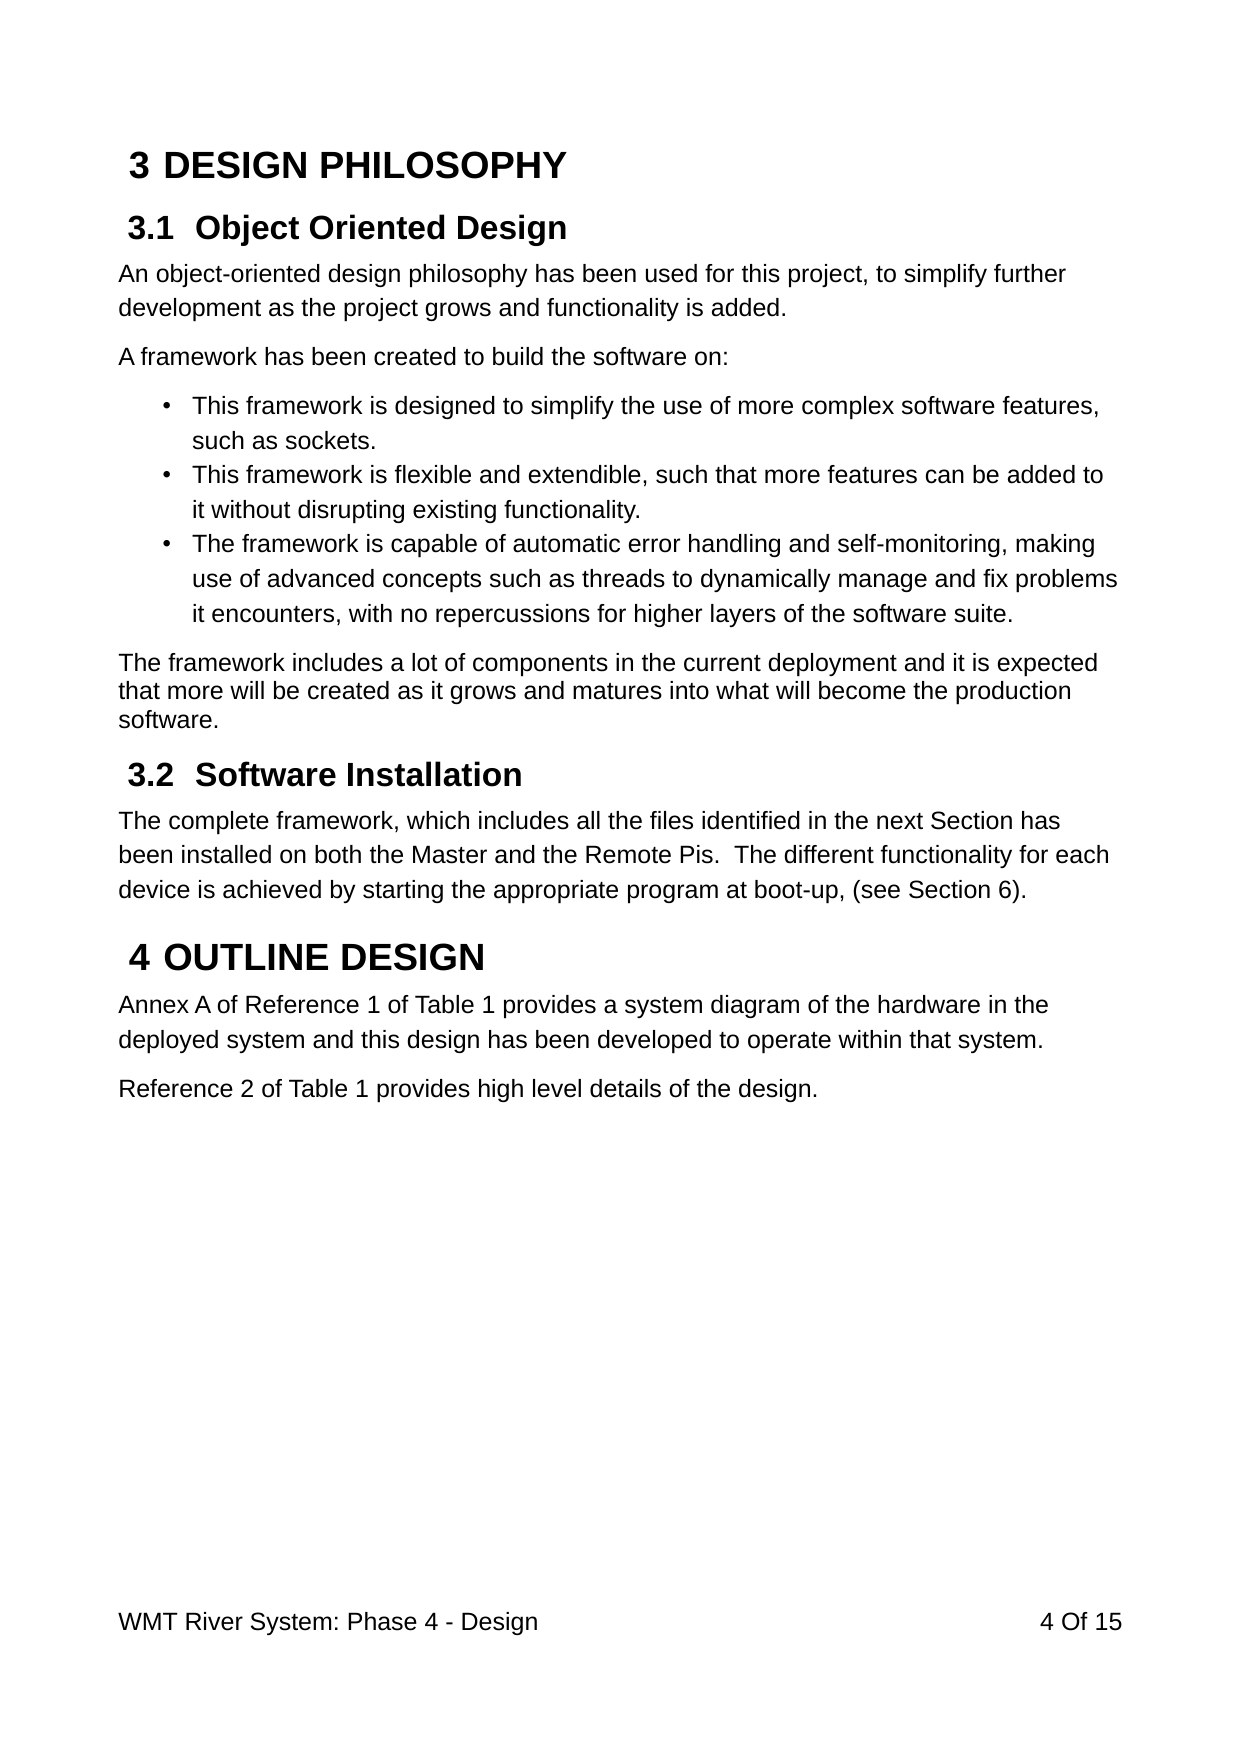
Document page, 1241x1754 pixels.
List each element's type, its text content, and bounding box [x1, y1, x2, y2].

subtitle DESIGN PHILOSOPHY [118, 143, 1122, 187]
text A framework has been created to build the software on: [118, 342, 1122, 371]
text Annex A of Reference 1 of Table 1 provides a system diagram of the hardware in the deployed system and this design has been developed to operate within that system. [118, 990, 1122, 1054]
list This framework is flexible and extendible, such that more features can be added to it without disrupting existing functionality. [162, 460, 1122, 524]
list The framework is capable of automatic error handling and self-monitoring, making use of advanced concepts such as threads to dynamically manage and fix problems it encounters, with no repercussions for higher layers of the software suite. [162, 529, 1122, 627]
text The framework includes a lot of components in the current deployment and it is expected that more will be created as it grows and matures into what will become the production software. [118, 648, 1122, 734]
subtitle Object Oriented Design [118, 208, 1122, 246]
subtitle OUTLINE DESIGN [118, 934, 1122, 978]
text The complete framework, which includes all the files identified in the next Section has been installed on both the Master and the Remote Pis. The different functionality for each device is achieved by starting the appropriate program at boot-up, (see Section 6). [118, 806, 1122, 903]
text Reference 2 of Table 1 provides high level details of the design. [118, 1074, 1122, 1103]
subtitle Software Installation [118, 755, 1122, 793]
text An object-oriented design philosophy has been used for this project, to simplify further development as the project grows and functionality is added. [118, 259, 1122, 322]
list This framework is designed to simplify the use of more complex software features, such as sockets. [162, 391, 1122, 455]
